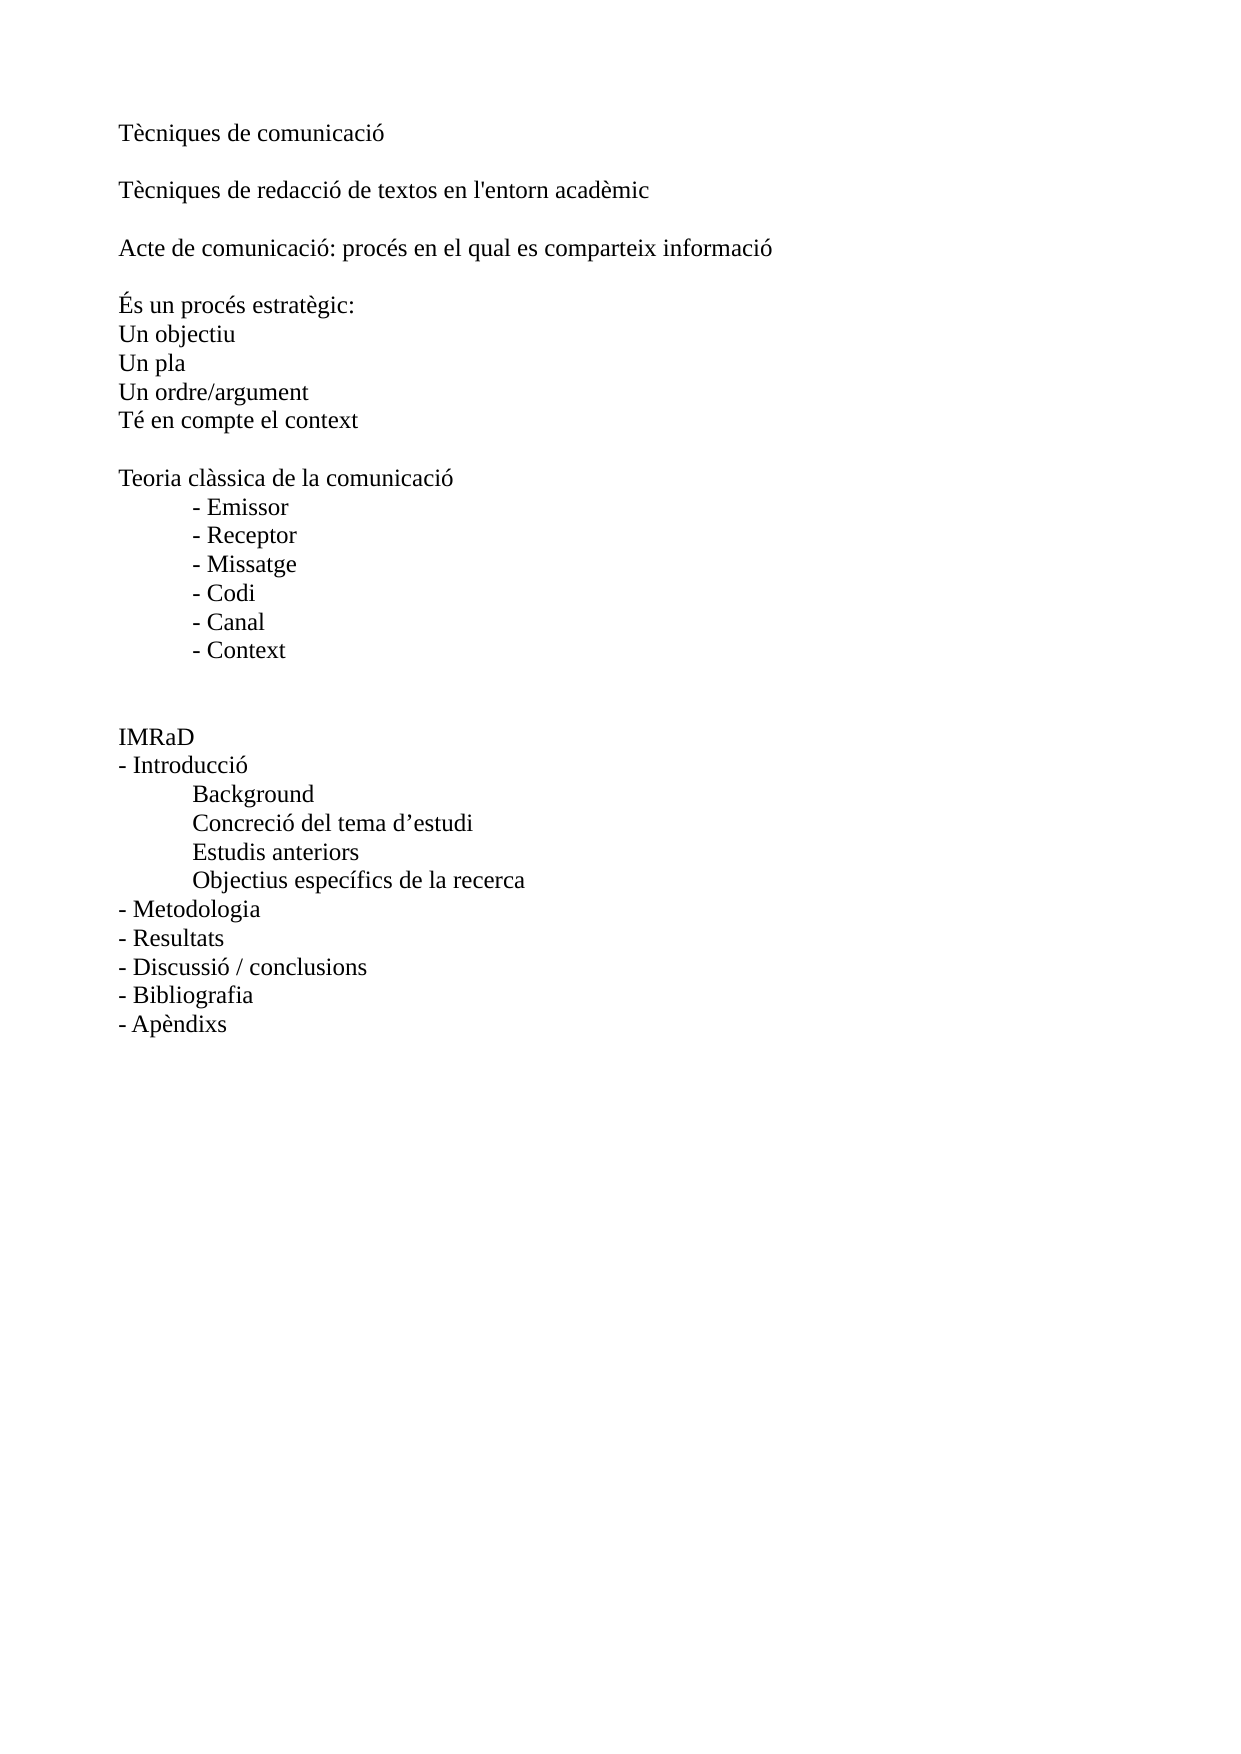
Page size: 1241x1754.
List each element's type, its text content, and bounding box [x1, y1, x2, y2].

text És un procés estratègic: [118, 291, 1122, 319]
text - Codi [118, 578, 1122, 607]
text - Emissor [118, 492, 1122, 521]
text - Metodologia [118, 894, 1122, 923]
text Tècniques de comunicació [118, 118, 1122, 147]
text - Context [118, 636, 1122, 664]
text - Discussió / conclusions [118, 952, 1122, 981]
text - Bibliografia [118, 981, 1122, 1009]
text Un ordre/argument [118, 377, 1122, 406]
text IMRaD - Introducció [118, 722, 1122, 779]
text Teoria clàssica de la comunicació [118, 463, 1122, 492]
text - Missatge [118, 549, 1122, 578]
text Objectius específics de la recerca [118, 866, 1122, 894]
text Concreció del tema d’estudi [118, 808, 1122, 837]
text Un objectiu [118, 319, 1122, 348]
text - Apèndixs [118, 1009, 1122, 1038]
text - Resultats [118, 923, 1122, 952]
text Tècniques de redacció de textos en l'entorn acadèmic [118, 176, 1122, 204]
text - Receptor [118, 521, 1122, 549]
text Background [118, 779, 1122, 808]
text - Canal [118, 607, 1122, 636]
text Acte de comunicació: procés en el qual es comparteix informació [118, 233, 1122, 262]
text Un pla [118, 348, 1122, 377]
text Estudis anteriors [118, 837, 1122, 866]
text Té en compte el context [118, 406, 1122, 434]
